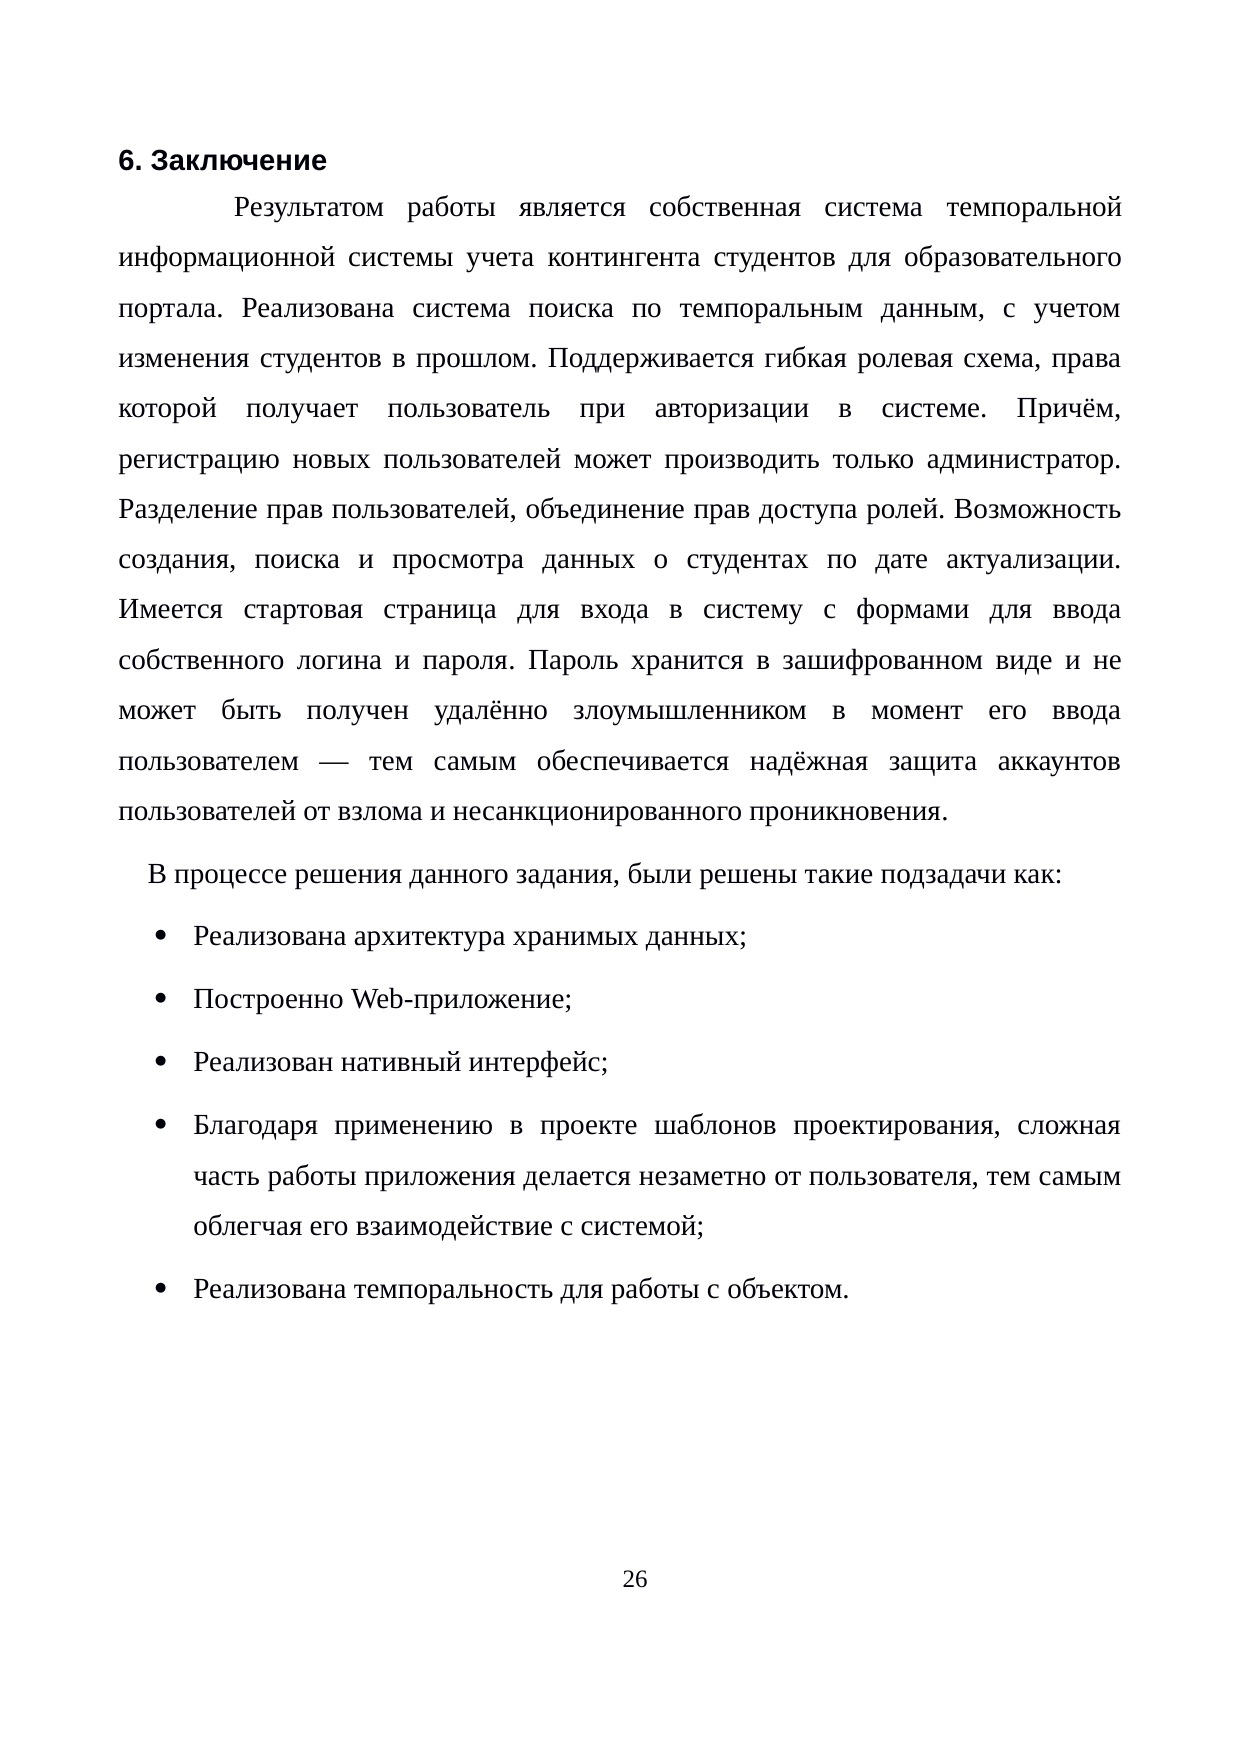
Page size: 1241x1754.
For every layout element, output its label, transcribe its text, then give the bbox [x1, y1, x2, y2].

list Реализована архитектура хранимых данных; [156, 918, 1122, 952]
list Благодаря применению в проекте шаблонов проектирования, сложная часть работы приложения делается незаметно от пользователя, тем самым облегчая его взаимодействие с системой; [156, 1107, 1122, 1242]
list Построенно Web-приложение; [156, 981, 1122, 1015]
subtitle 6. Заключение [118, 143, 1122, 177]
text Результатом работы является собственная система темпоральной информационной системы учета контингента студентов для образовательного портала. Реализована система поиска по темпоральным данным, с учетом изменения студентов в прошлом. Поддерживается гибкая ролевая схема, права которой получает пользователь при авторизации в системе. Причём, регистрацию новых пользователей может производить только администратор. Разделение прав пользователей, объединение прав доступа ролей. Возможность создания, поиска и просмотра данных о студентах по дате актуализации. Имеется стартовая страница для входа в систему с формами для ввода собственного логина и пароля. Пароль хранится в зашифрованном виде и не может быть получен удалённо злоумышленником в момент его ввода пользователем — тем самым обеспечивается надёжная защита аккаунтов пользователей от взлома и несанкционированного проникновения. [118, 189, 1122, 826]
list Реализован нативный интерфейс; [156, 1044, 1122, 1078]
text В процессе решения данного задания, были решены такие подзадачи как: [118, 856, 1122, 889]
list Реализована темпоральность для работы с объектом. [156, 1271, 1122, 1304]
